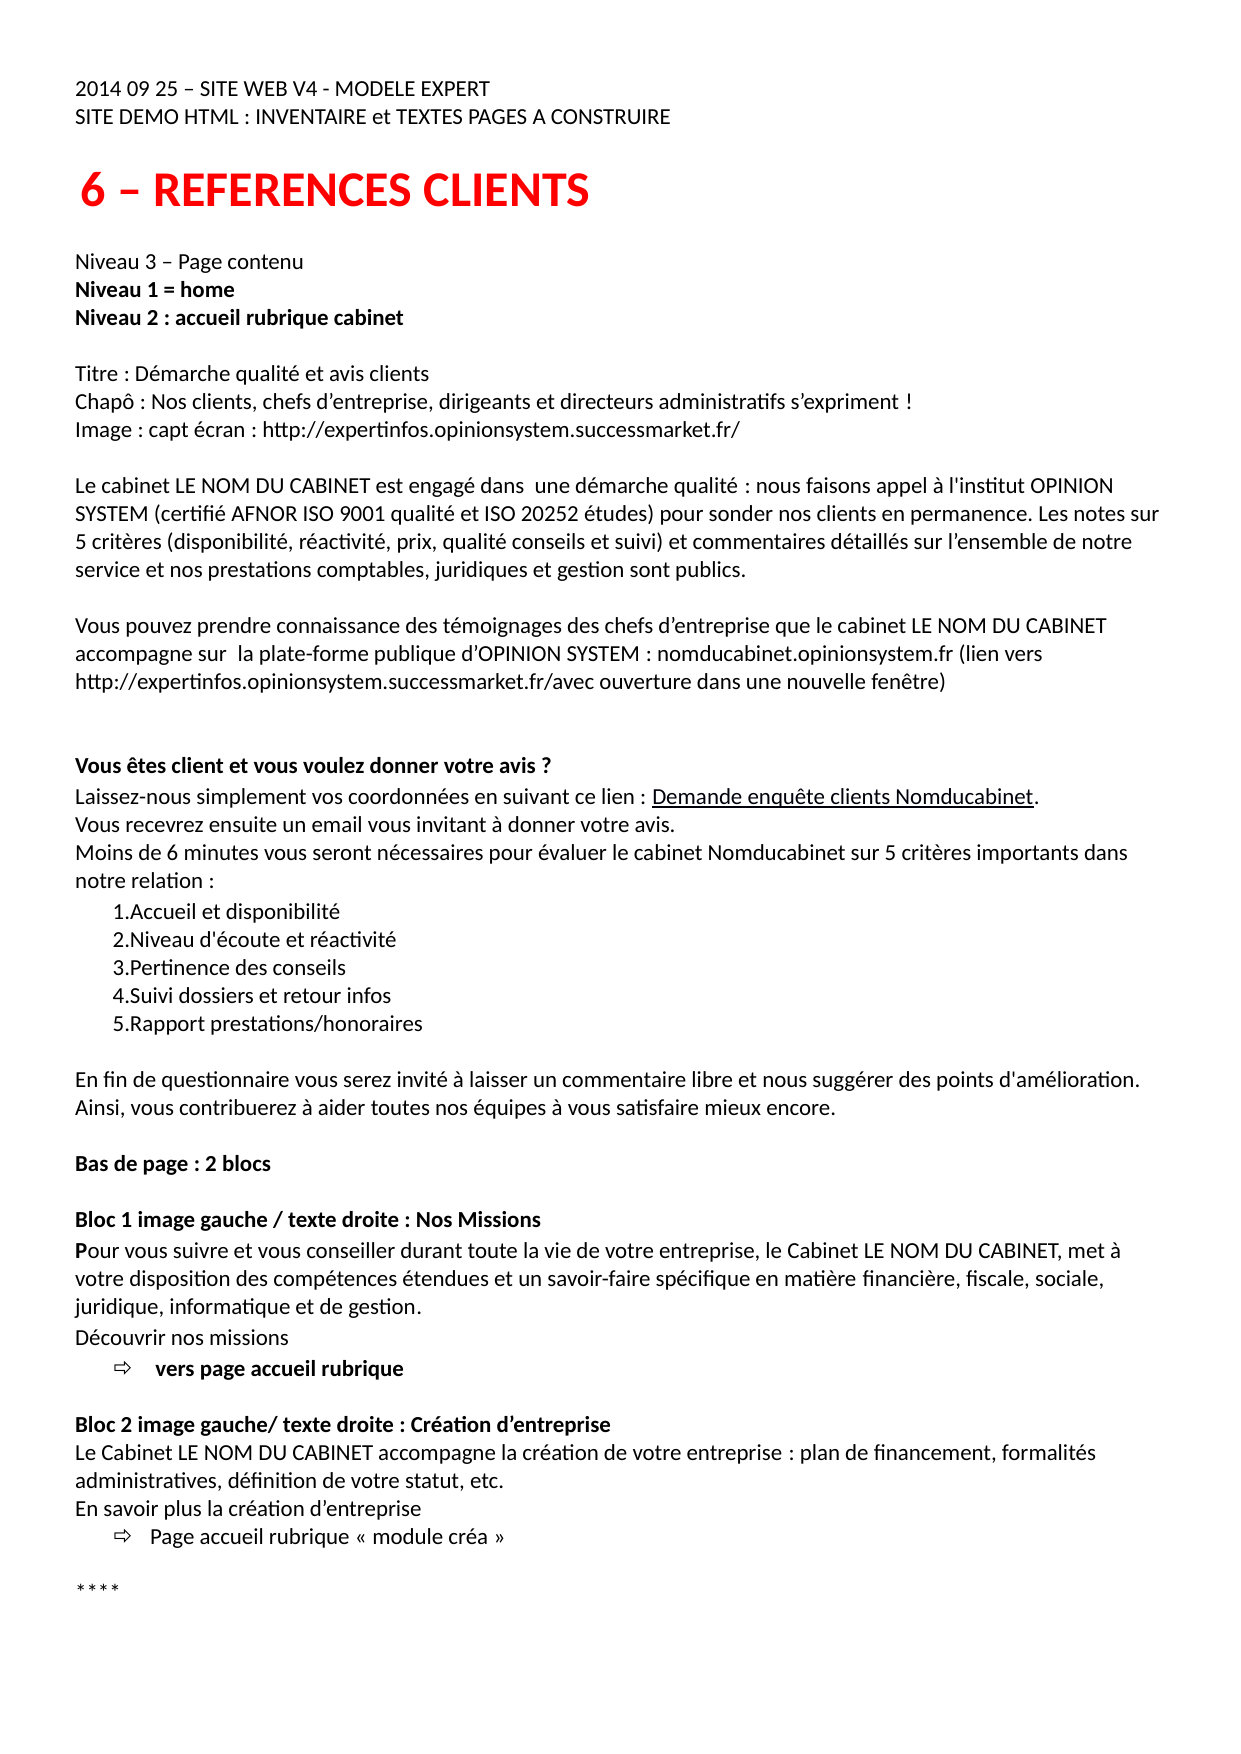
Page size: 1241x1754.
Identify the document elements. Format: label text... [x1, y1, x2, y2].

text En fin de questionnaire vous serez invité à laisser un commentaire libre et nous suggérer des points d'amélioration. Ainsi, vous contribuerez à aider toutes nos équipes à vous satisfaire mieux encore. [75, 1065, 1165, 1121]
text Titre : Démarche qualité et avis clients [75, 359, 1165, 387]
text 2.Niveau d'écoute et réactivité [112, 925, 1165, 953]
text En savoir plus la création d’entreprise [75, 1494, 1165, 1522]
text 5.Rapport prestations/honoraires [112, 1009, 1165, 1037]
text Laissez-nous simplement vos coordonnées en suivant ce lien : Demande enquête clients Nomducabinet. Vous recevrez ensuite un email vous invitant à donner votre avis. Moins de 6 minutes vous seront nécessaires pour évaluer le cabinet Nomducabinet sur 5 critères importants dans notre relation : [75, 782, 1165, 894]
text Découvrir nos missions [75, 1323, 1165, 1351]
list Page accueil rubrique « module créa » [112, 1522, 1165, 1550]
text **** [75, 1578, 1165, 1606]
text 6 – REFERENCES CLIENTS [75, 158, 1165, 219]
text Le cabinet LE NOM DU CABINET est engagé dans une démarche qualité : nous faisons appel à l'institut OPINION SYSTEM (certifié AFNOR ISO 9001 qualité et ISO 20252 études) pour sonder nos clients en permanence. Les notes sur 5 critères (disponibilité, réactivité, prix, qualité conseils et suivi) et commentaires détaillés sur l’ensemble de notre service et nos prestations comptables, juridiques et gestion sont publics. [75, 471, 1165, 583]
text Vous êtes client et vous voulez donner votre avis ? [75, 751, 1165, 779]
text Bloc 1 image gauche / texte droite : Nos Missions [75, 1205, 1165, 1233]
text Niveau 3 – Page contenu [75, 247, 1165, 275]
text Image : capt écran : http://expertinfos.opinionsystem.successmarket.fr/ [75, 415, 1165, 443]
text Bas de page : 2 blocs [75, 1149, 1165, 1177]
text 4.Suivi dossiers et retour infos [112, 981, 1165, 1009]
text Vous pouvez prendre connaissance des témoignages des chefs d’entreprise que le cabinet LE NOM DU CABINET accompagne sur la plate-forme publique d’OPINION SYSTEM : nomducabinet.opinionsystem.fr (lien vers http://expertinfos.opinionsystem.successmarket.fr/avec ouverture dans une nouvelle fenêtre) [75, 611, 1165, 695]
text Bloc 2 image gauche/ texte droite : Création d’entreprise [75, 1410, 1165, 1438]
list vers page accueil rubrique [112, 1354, 1165, 1382]
text Le Cabinet LE NOM DU CABINET accompagne la création de votre entreprise : plan de financement, formalités administratives, définition de votre statut, etc. [75, 1438, 1165, 1494]
text Chapô : Nos clients, chefs d’entreprise, dirigeants et directeurs administratifs s’expriment ! [75, 387, 1165, 415]
text Niveau 2 : accueil rubrique cabinet [75, 303, 1165, 331]
text 1.Accueil et disponibilité [112, 897, 1165, 925]
text Niveau 1 = home [75, 275, 1165, 303]
text 3.Pertinence des conseils [112, 953, 1165, 981]
text Pour vous suivre et vous conseiller durant toute la vie de votre entreprise, le Cabinet LE NOM DU CABINET, met à votre disposition des compétences étendues et un savoir-faire spécifique en matière financière, fiscale, sociale, juridique, informatique et de gestion. [75, 1236, 1165, 1320]
